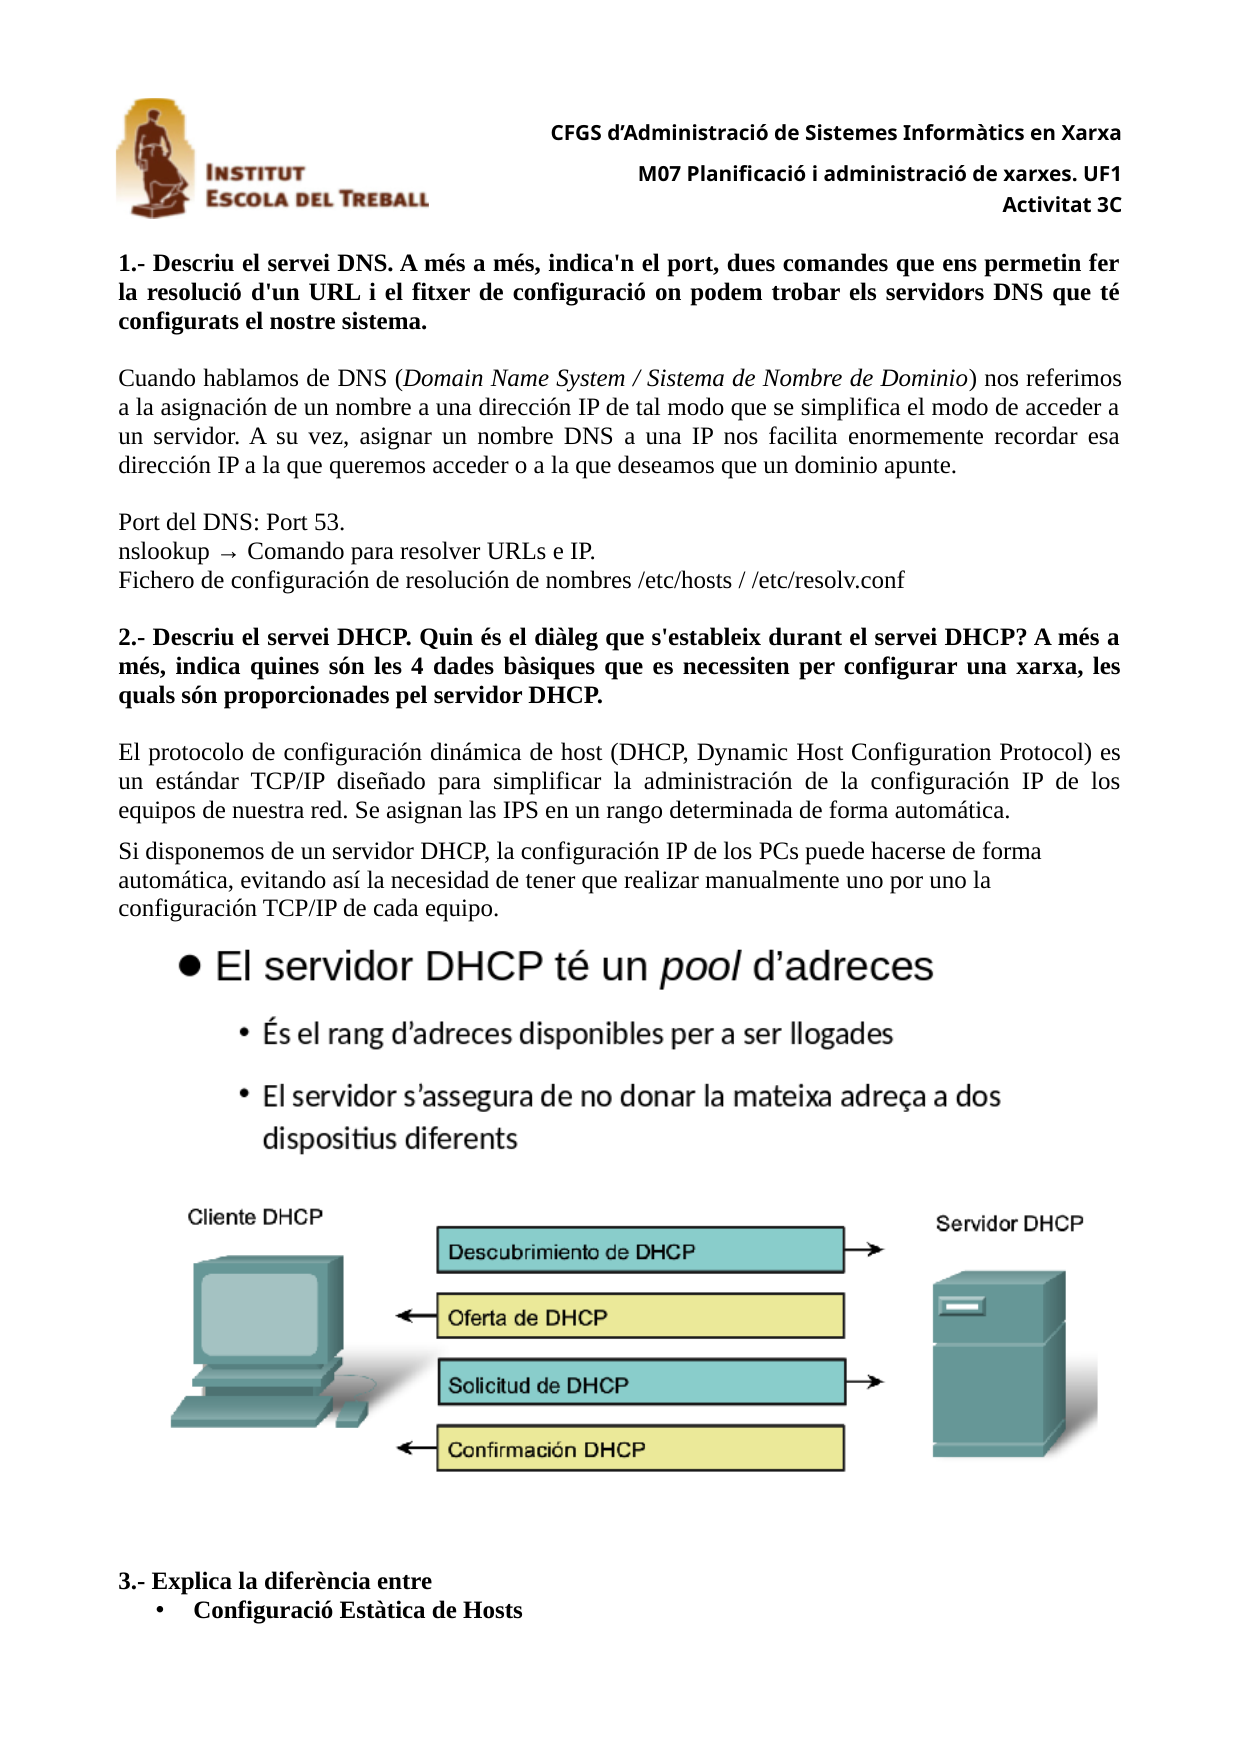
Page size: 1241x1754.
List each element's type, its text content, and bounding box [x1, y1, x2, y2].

picture [115, 98, 429, 219]
text Si disponemos de un servidor DHCP, la configuración IP de los PCs puede hacerse de forma automática, evitando así la necesidad de tener que realizar manualmente uno por uno la configuración TCP/IP de cada equipo. [118, 836, 1122, 922]
text 1.- Descriu el servei DNS. A més a més, indica'n el port, dues comandes que ens permetin fer la resolució d'un URL i el fitxer de configuració on podem trobar els servidors DNS que té configurats el nostre sistema. [118, 248, 1122, 335]
text Port del DNS: Port 53. [118, 507, 1122, 536]
text Cuando hablamos de DNS (Domain Name System / Sistema de Nombre de Dominio) nos referimos a la asignación de un nombre a una dirección IP de tal modo que se simplifica el modo de acceder a un servidor. A su vez, asignar un nombre DNS a una IP nos facilita enormemente recordar esa dirección IP a la que queremos acceder o a la que deseamos que un dominio apunte. [118, 363, 1122, 478]
picture [118, 934, 1123, 1509]
list Configuració Estàtica de Hosts [156, 1595, 1122, 1624]
text El protocolo de configuración dinámica de host (DHCP, Dynamic Host Configuration Protocol) es un estándar TCP/IP diseñado para simplificar la administración de la configuración IP de los equipos de nuestra red. Se asignan las IPS en un rango determinada de forma automática. [118, 737, 1122, 823]
text 3.- Explica la diferència entre [118, 1566, 1122, 1595]
text nslookup → Comando para resolver URLs e IP. [118, 536, 1122, 565]
text Fichero de configuración de resolución de nombres /etc/hosts / /etc/resolv.conf [118, 565, 1122, 593]
text 2.- Descriu el servei DHCP. Quin és el diàleg que s'estableix durant el servei DHCP? A més a més, indica quines són les 4 dades bàsiques que es necessiten per configurar una xarxa, les quals són proporcionades pel servidor DHCP. [118, 622, 1122, 708]
